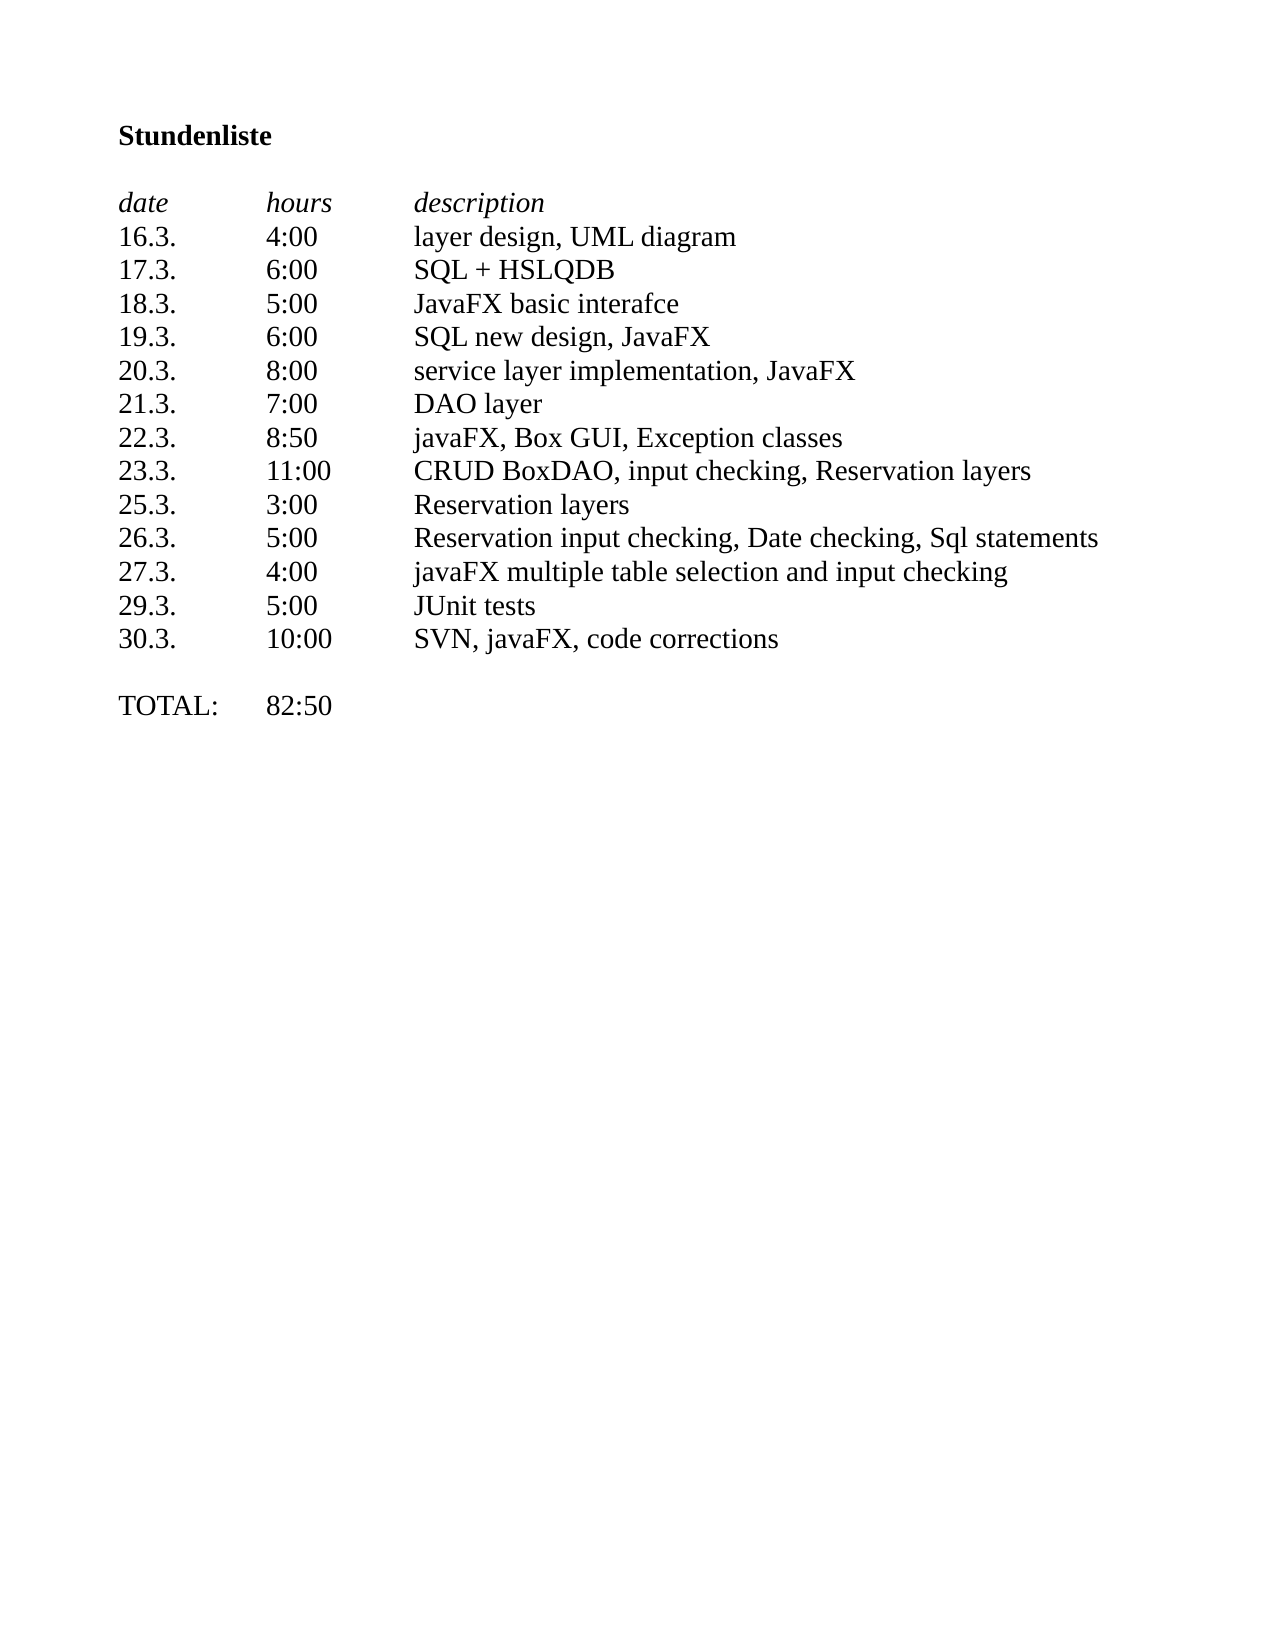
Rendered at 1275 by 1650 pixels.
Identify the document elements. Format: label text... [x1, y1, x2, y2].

text 25.3. 3:00 Reservation layers [118, 487, 1157, 521]
text 26.3. 5:00 Reservation input checking, Date checking, Sql statements [118, 521, 1157, 554]
text 21.3. 7:00 DAO layer [118, 386, 1157, 420]
text 17.3. 6:00 SQL + HSLQDB [118, 252, 1157, 286]
text 19.3. 6:00 SQL new design, JavaFX [118, 319, 1157, 353]
text 20.3. 8:00 service layer implementation, JavaFX [118, 353, 1157, 386]
text 16.3. 4:00 layer design, UML diagram [118, 219, 1157, 252]
text 29.3. 5:00 JUnit tests [118, 588, 1157, 621]
text 23.3. 11:00 CRUD BoxDAO, input checking, Reservation layers [118, 453, 1157, 487]
text TOTAL: 82:50 [118, 688, 1157, 722]
text Stundenliste [118, 118, 1157, 152]
text 18.3. 5:00 JavaFX basic interafce [118, 286, 1157, 319]
text 22.3. 8:50 javaFX, Box GUI, Exception classes [118, 420, 1157, 453]
text 27.3. 4:00 javaFX multiple table selection and input checking [118, 554, 1157, 588]
text 30.3. 10:00 SVN, javaFX, code corrections [118, 621, 1157, 655]
text date hours description [118, 185, 1157, 219]
